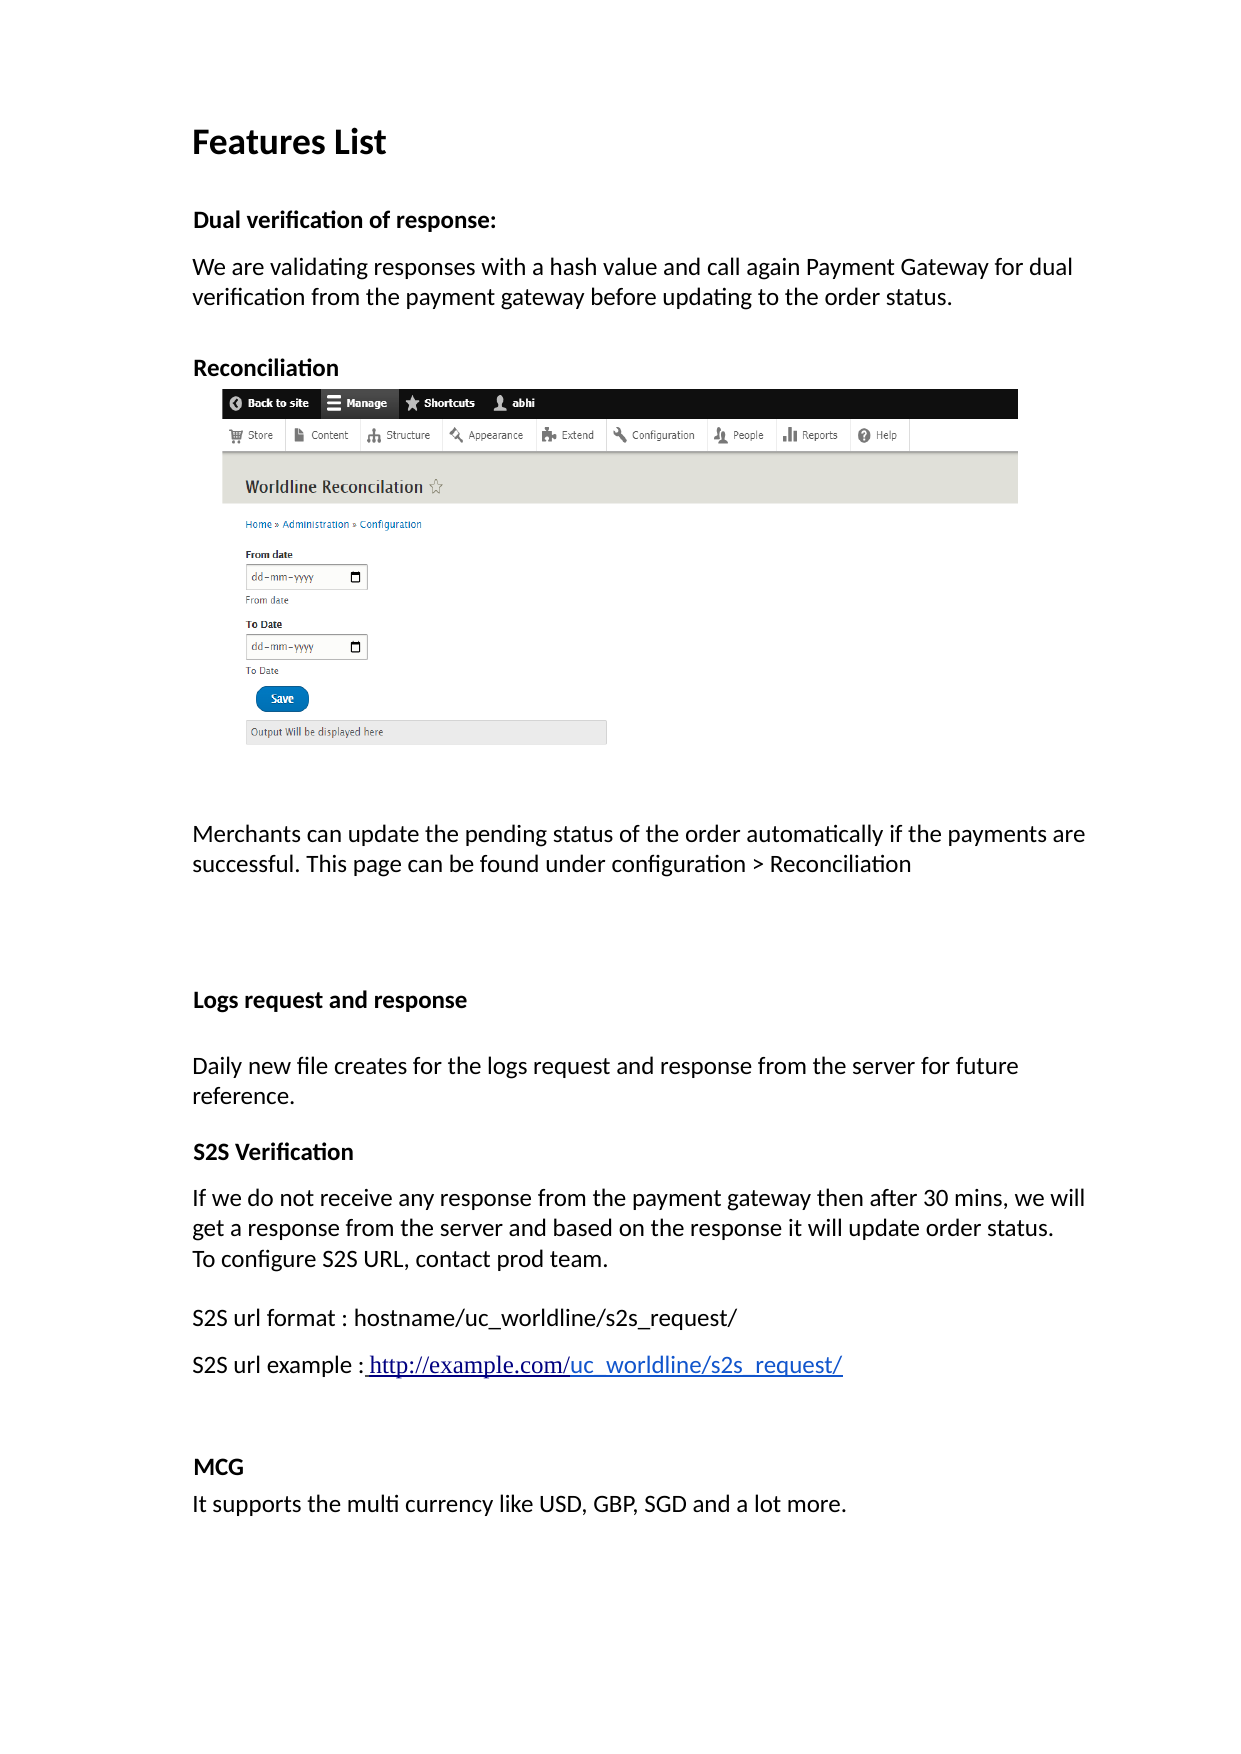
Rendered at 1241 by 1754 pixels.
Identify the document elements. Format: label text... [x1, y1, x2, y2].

text S2S url format : hostname/uc_worldline/s2s_request/ [118, 1302, 1122, 1333]
picture [222, 389, 1018, 818]
subtitle S2S Verification [193, 1136, 1122, 1166]
subtitle Logs request and response [193, 984, 1122, 1015]
subtitle Dual verification of response: [193, 204, 1122, 235]
text S2S url example : http://example.com/uc_worldline/s2s_request/ [118, 1349, 1122, 1380]
text It supports the multi currency like USD, GBP, SGD and a lot more. [118, 1488, 1122, 1518]
subtitle MCG [193, 1451, 1122, 1482]
text Daily new file creates for the logs request and response from the server for future reference. [118, 1050, 1122, 1111]
text Merchants can update the pending status of the order automatically if the payments are successful. This page can be found under configuration > Reconciliation [118, 389, 1122, 879]
text To configure S2S URL, contact prod team. [118, 1243, 1122, 1273]
text We are validating responses with a hash value and call again Payment Gateway for dual verification from the payment gateway before updating to the order status. [118, 251, 1122, 312]
subtitle Features List [118, 118, 1122, 164]
subtitle Reconciliation [193, 352, 1122, 383]
text If we do not receive any response from the payment gateway then after 30 mins, we will get a response from the server and based on the response it will update order status. [118, 1182, 1122, 1243]
